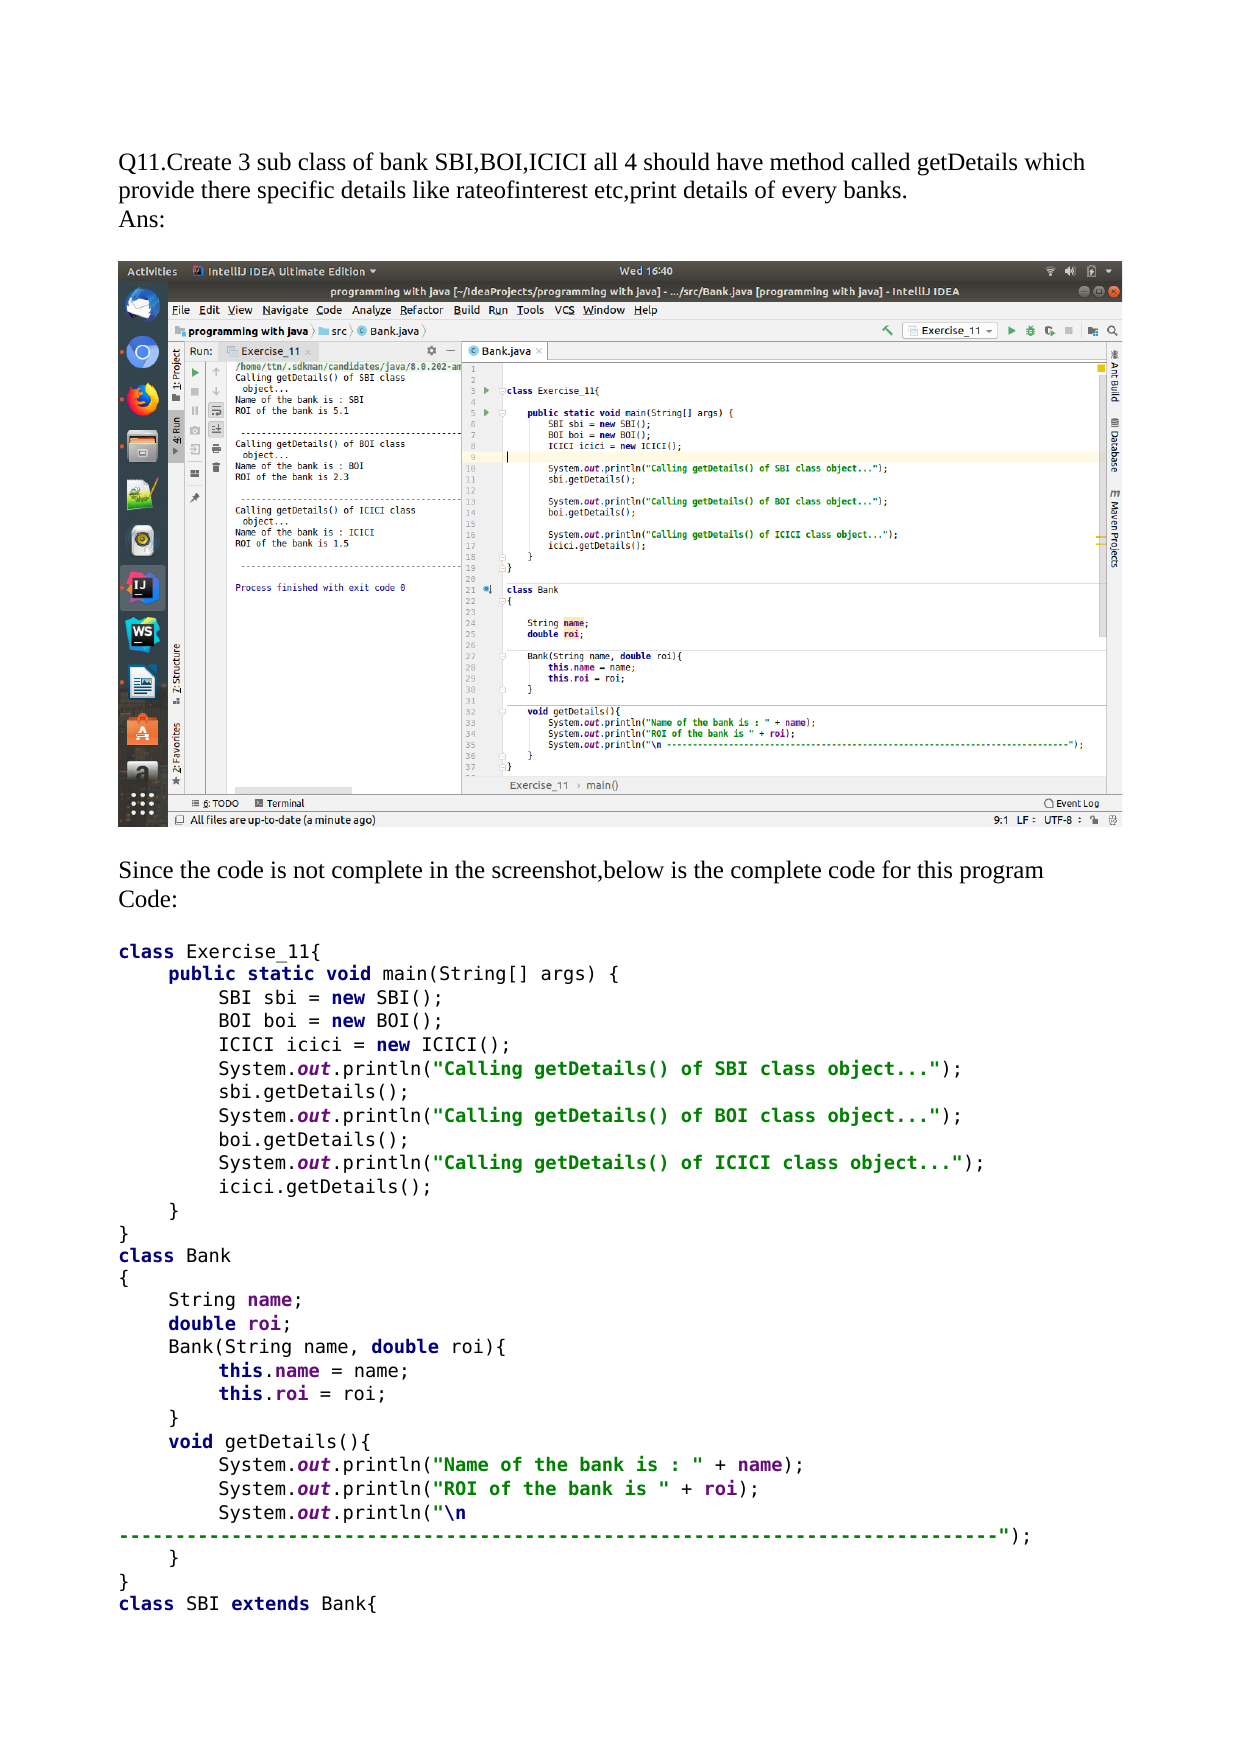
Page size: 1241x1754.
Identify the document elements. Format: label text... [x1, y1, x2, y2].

text double roi; [118, 1312, 1122, 1336]
text } [118, 1199, 1122, 1223]
text { [118, 1267, 1122, 1289]
text class Bank [118, 1245, 1122, 1267]
text } [118, 1547, 1122, 1571]
text } [118, 1223, 1122, 1245]
text Bank(String name, double roi){ [118, 1336, 1122, 1360]
text } [118, 1407, 1122, 1431]
text System.out.println("Calling getDetails() of SBI class object..."); [118, 1058, 1122, 1081]
text class SBI extends Bank{ [118, 1593, 1122, 1614]
text SBI sbi = new SBI(); [118, 987, 1122, 1010]
text System.out.println("ROI of the bank is " + roi); [118, 1478, 1122, 1502]
text BOI boi = new BOI(); [118, 1010, 1122, 1034]
text void getDetails(){ [118, 1431, 1122, 1454]
text Code: [118, 884, 1122, 912]
text String name; [118, 1289, 1122, 1312]
text this.name = name; [118, 1360, 1122, 1383]
text System.out.println("Calling getDetails() of BOI class object..."); [118, 1105, 1122, 1129]
text ICICI icici = new ICICI(); [118, 1034, 1122, 1058]
text System.out.println("Name of the bank is : " + name); [118, 1454, 1122, 1478]
text class Exercise_11{ [118, 941, 1122, 963]
text boi.getDetails(); [118, 1129, 1122, 1152]
text icici.getDetails(); [118, 1176, 1122, 1199]
text public static void main(String[] args) { [118, 963, 1122, 987]
text Ans: [118, 204, 1122, 233]
picture [118, 261, 1123, 827]
text System.out.println("\n ------------------------------------------------------------------------------"); [118, 1502, 1122, 1547]
text System.out.println("Calling getDetails() of ICICI class object..."); [118, 1152, 1122, 1176]
text Since the code is not complete in the screenshot,below is the complete code for this program [118, 855, 1122, 884]
text } [118, 1571, 1122, 1593]
text this.roi = roi; [118, 1383, 1122, 1407]
text sbi.getDetails(); [118, 1081, 1122, 1105]
text Q11.Create 3 sub class of bank SBI,BOI,ICICI all 4 should have method called getDetails which provide there specific details like rateofinterest etc,print details of every banks. [118, 147, 1122, 204]
